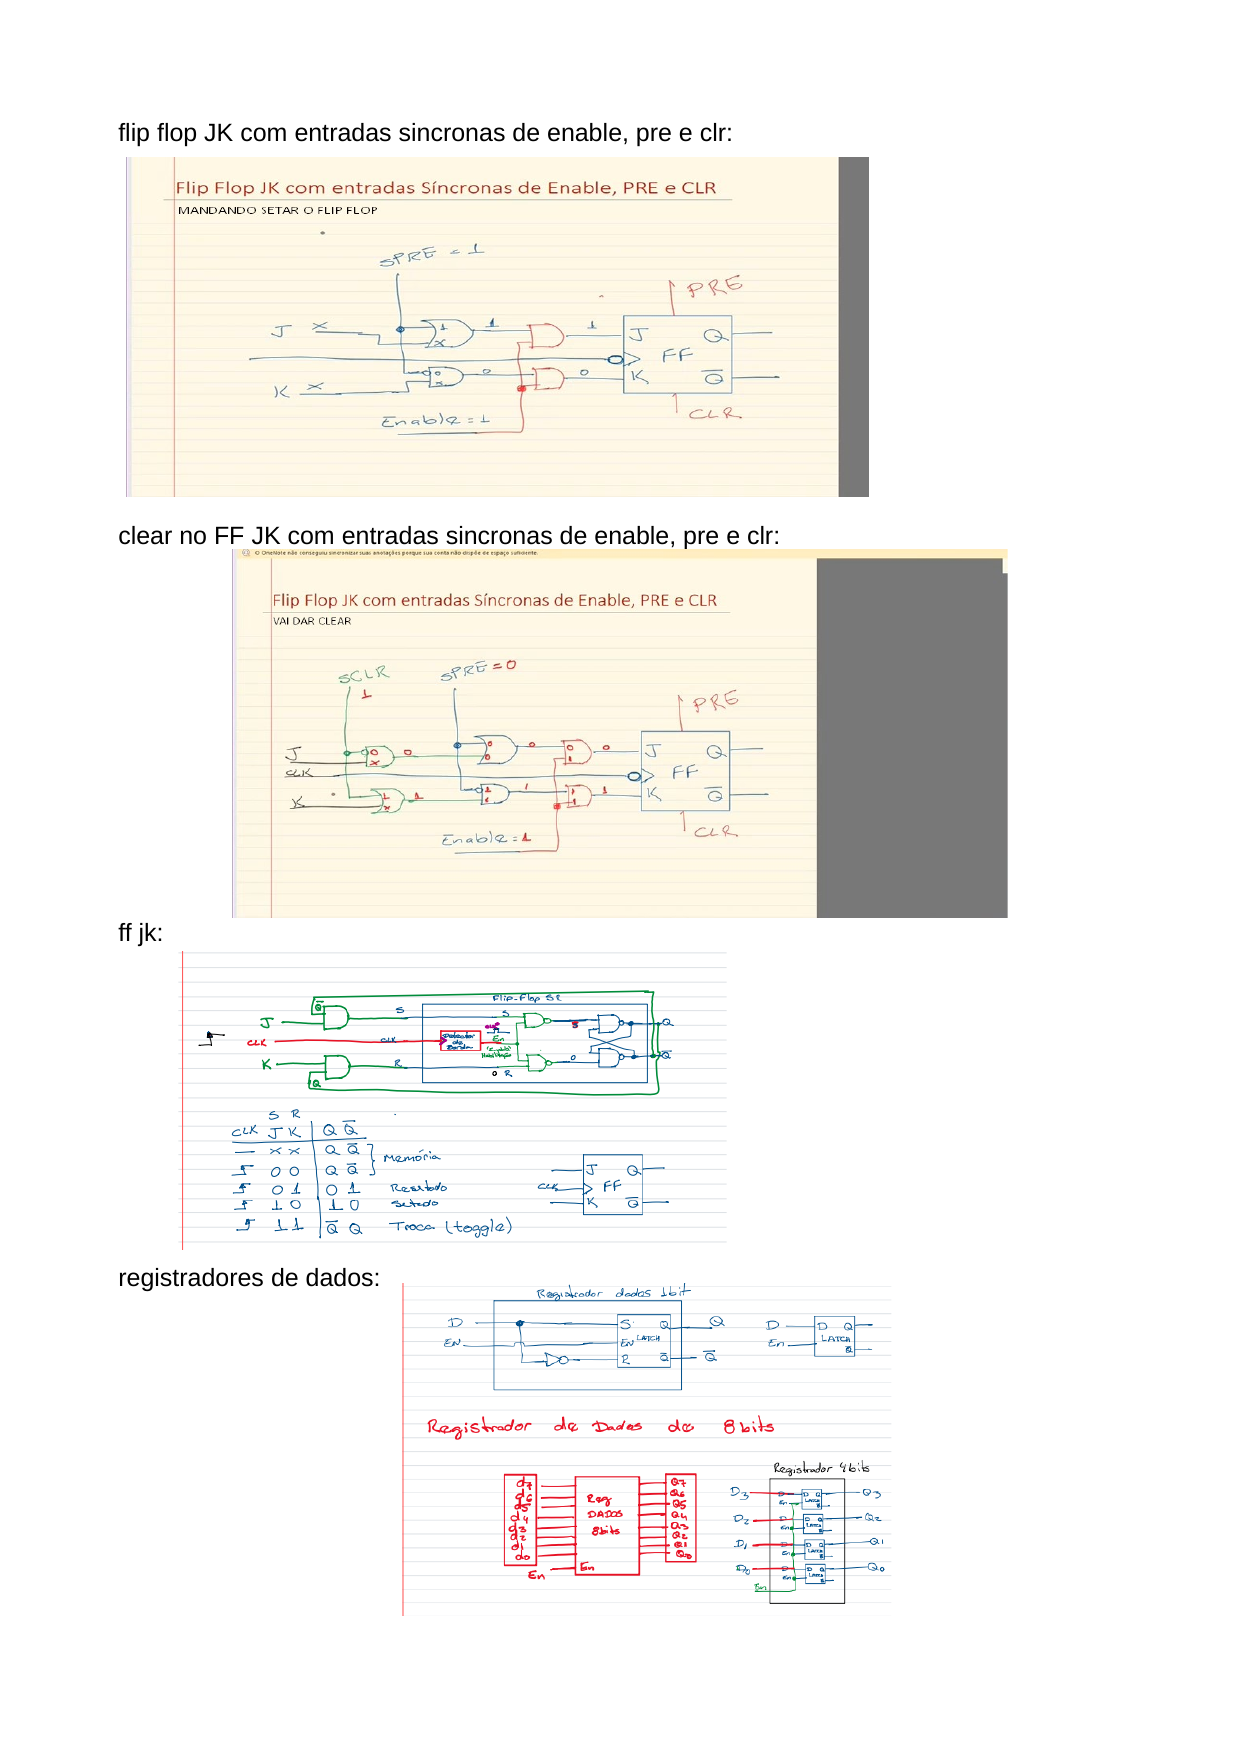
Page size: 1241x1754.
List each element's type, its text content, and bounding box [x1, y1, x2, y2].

text clear no FF JK com entradas sincronas de enable, pre e clr: [118, 521, 1122, 549]
text registradores de dados: [118, 1263, 1122, 1292]
picture [178, 951, 727, 1250]
text ff jk: [118, 549, 1122, 947]
picture [232, 549, 1008, 918]
picture [126, 157, 869, 497]
picture [402, 1283, 892, 1616]
text flip flop JK com entradas sincronas de enable, pre e clr: [118, 118, 1122, 147]
